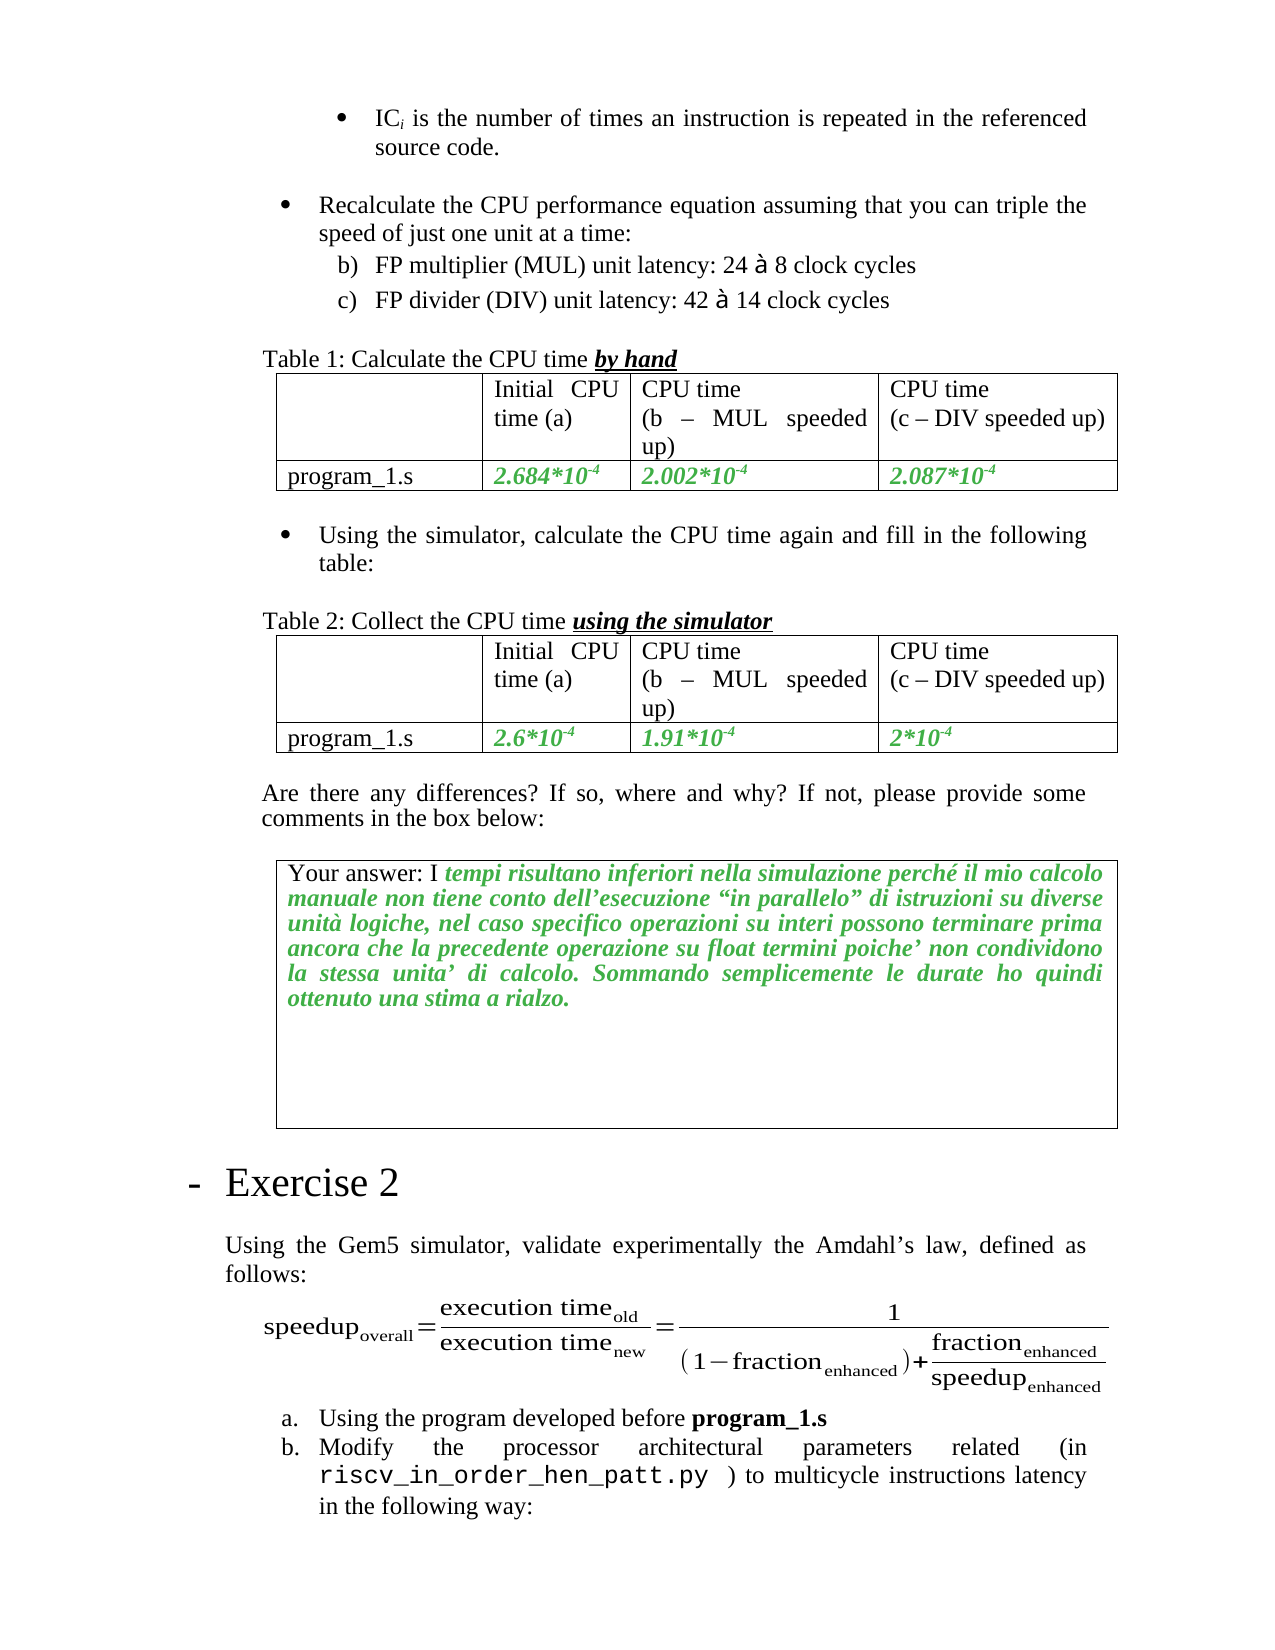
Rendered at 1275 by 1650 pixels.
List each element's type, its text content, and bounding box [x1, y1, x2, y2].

table_header CPU time (b – MUL speeded up) [631, 636, 878, 722]
table_cell 2.684*10-4 [483, 461, 630, 490]
table_header CPU time (c – DIV speeded up) [879, 374, 1117, 460]
text Using the Gem5 simulator, validate experimentally the Amdahl’s law, defined as follows: [225, 1230, 1087, 1288]
list Recalculate the CPU performance equation assuming that you can triple the speed of just one unit at a time: [281, 190, 1087, 247]
table_cell 2.002*10-4 [631, 461, 878, 490]
table_header CPU time (c – DIV speeded up) [879, 636, 1117, 722]
table_cell program_1.s [277, 461, 482, 490]
table_cell 2.087*10-4 [879, 461, 1117, 490]
list Using the simulator, calculate the CPU time again and fill in the following table: [281, 520, 1087, 577]
list FP divider (DIV) unit latency: 42 à 14 clock cycles [337, 281, 1087, 315]
list Using the program developed before program_1.s [281, 1403, 1087, 1432]
table_cell 2.6*10-4 [483, 723, 630, 752]
table_header [277, 636, 482, 722]
table_cell program_1.s [277, 723, 482, 752]
table_cell 1.91*10-4 [631, 723, 878, 752]
list Exercise 2 [187, 1157, 1087, 1205]
table_header CPU time (b – MUL speeded up) [631, 374, 878, 460]
table_cell 2*10-4 [879, 723, 1117, 752]
table_header Initial CPU time (a) [483, 636, 630, 722]
table_header Your answer: I tempi risultano inferiori nella simulazione perché il mio calcolo manuale non tiene conto dell’esecuzione “in parallelo” di istruzioni su diverse unità logiche, nel caso specifico operazioni su interi possono terminare prima ancora che la precedente operazione su float termini poiche’ non condividono la stessa unita’ di calcolo. Sommando semplicemente le durate ho quindi ottenuto una stima a rialzo. [277, 861, 1117, 1128]
list ICi is the number of times an instruction is repeated in the referenced source code. [337, 103, 1087, 161]
table_header Initial CPU time (a) [483, 374, 630, 460]
list FP multiplier (MUL) unit latency: 24 à 8 clock cycles [337, 247, 1087, 281]
list Table 1: Calculate the CPU time by hand [262, 344, 1087, 373]
list Table 2: Collect the CPU time using the simulator [225, 606, 1087, 635]
text Are there any differences? If so, where and why? If not, please provide some comments in the box below: [261, 782, 1087, 832]
table_header [277, 374, 482, 460]
list Modify the processor architectural parameters related (in riscv_in_order_hen_patt.py ) to multicycle instructions latency in the following way: [281, 1432, 1087, 1520]
